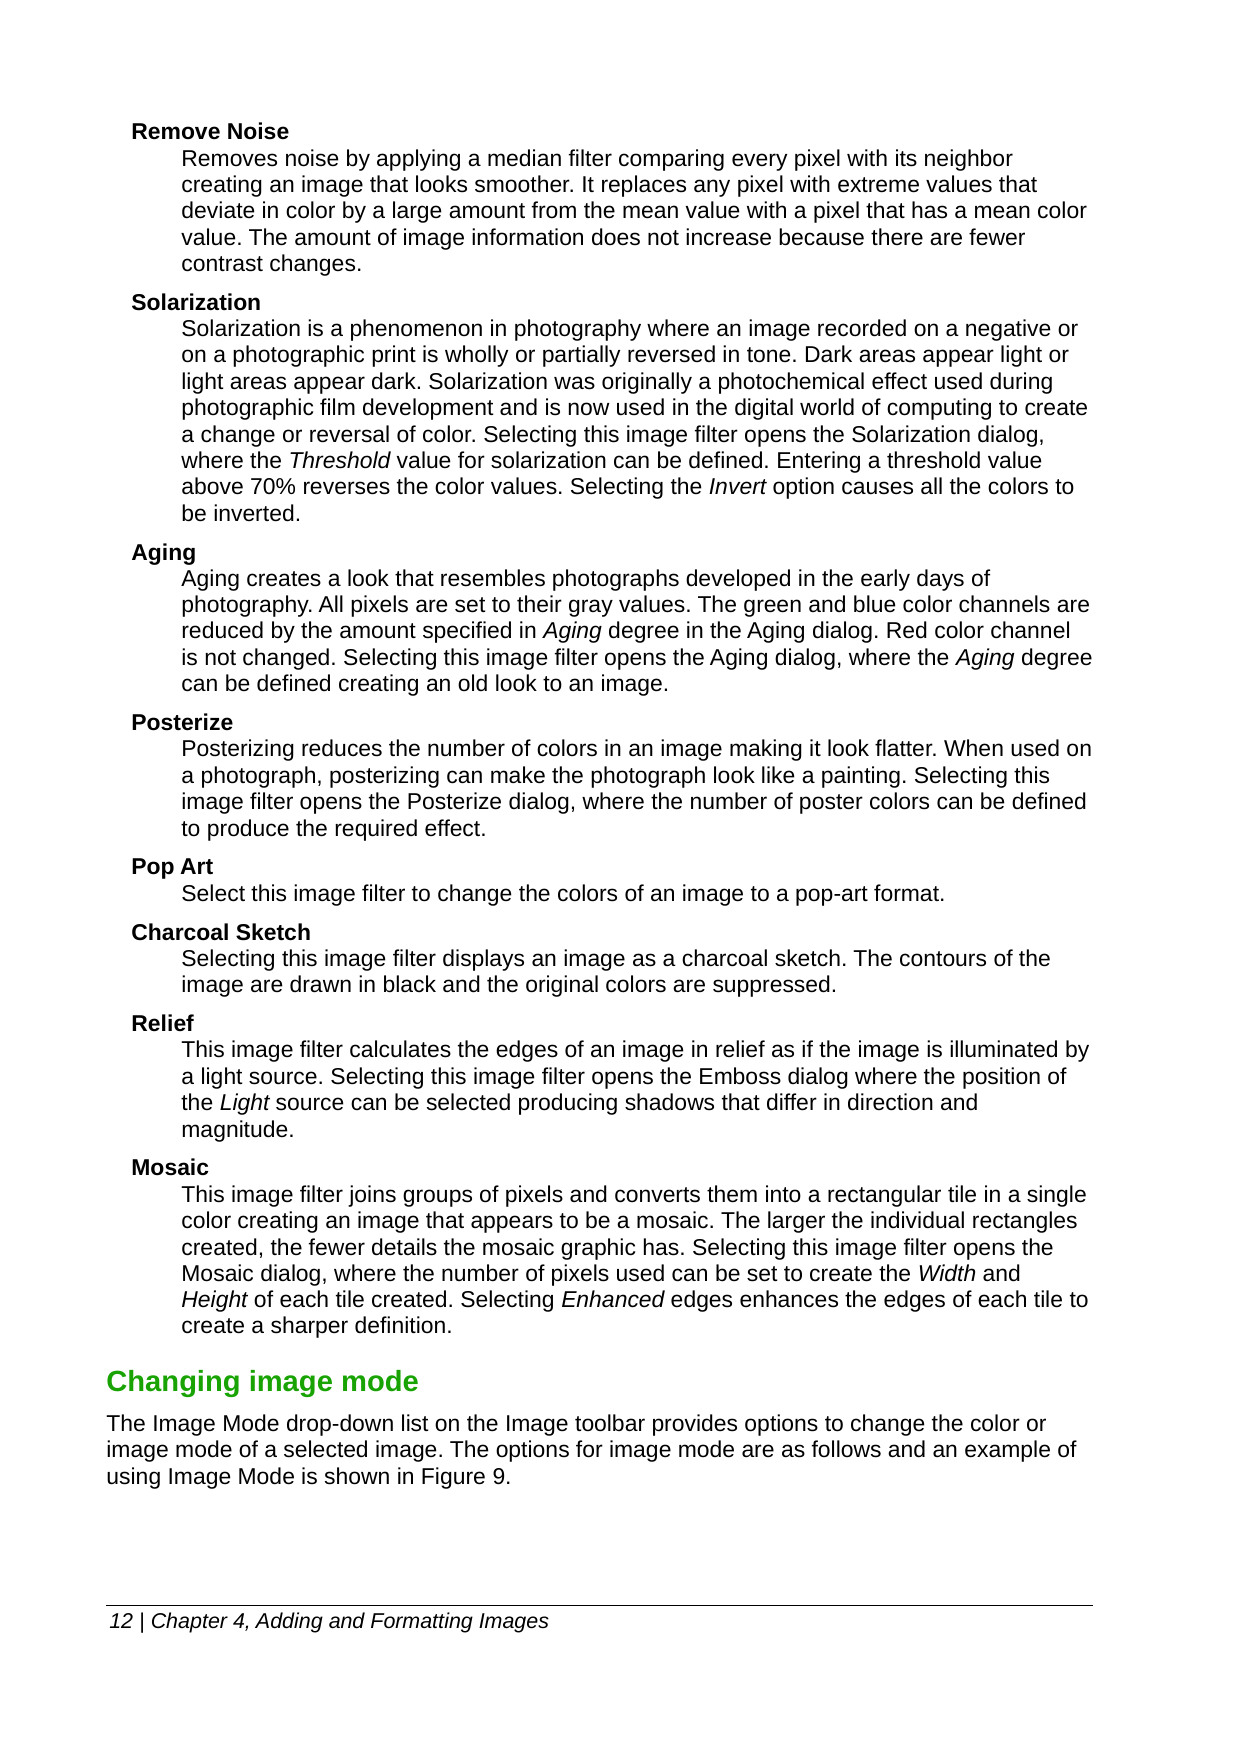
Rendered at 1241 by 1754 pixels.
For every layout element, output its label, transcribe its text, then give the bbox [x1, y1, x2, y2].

text Solarization [131, 289, 1093, 315]
text The Image Mode drop-down list on the Image toolbar provides options to change the color or image mode of a selected image. The options for image mode are as follows and an example of using Image Mode is shown in Figure 9. [106, 1410, 1093, 1489]
text Mosaic [131, 1154, 1093, 1181]
text Posterize [131, 709, 1093, 735]
text Aging creates a look that resembles photographs developed in the early days of photography. All pixels are set to their gray values. The green and blue color channels are reduced by the amount specified in Aging degree in the Aging dialog. Red color channel is not changed. Selecting this image filter opens the Aging dialog, where the Aging degree can be defined creating an old look to an image. [181, 565, 1093, 697]
subtitle Changing image mode [106, 1364, 1093, 1397]
text Solarization is a phenomenon in photography where an image recorded on a negative or on a photographic print is wholly or partially reversed in tone. Dark areas appear light or light areas appear dark. Solarization was originally a photochemical effect used during photographic film development and is now used in the digital world of computing to create a change or reversal of color. Selecting this image filter opens the Solarization dialog, where the Threshold value for solarization can be defined. Entering a threshold value above 70% reverses the color values. Selecting the Invert option causes all the colors to be inverted. [181, 315, 1093, 526]
text Charcoal Sketch [131, 918, 1093, 945]
text Selecting this image filter displays an image as a charcoal sketch. The contours of the image are drawn in black and the original colors are suppressed. [181, 945, 1093, 998]
text Removes noise by applying a median filter comparing every pixel with its neighbor creating an image that looks smoother. It replaces any pixel with extreme values that deviate in color by a large amount from the mean value with a pixel that has a mean color value. The amount of image information does not increase because there are fewer contrast changes. [181, 144, 1093, 276]
text This image filter calculates the edges of an image in relief as if the image is illuminated by a light source. Selecting this image filter opens the Emboss dialog where the position of the Light source can be selected producing shadows that differ in direction and magnitude. [181, 1036, 1093, 1142]
text Posterizing reduces the number of colors in an image making it look flatter. When used on a photograph, posterizing can make the photograph look like a painting. Selecting this image filter opens the Posterize dialog, where the number of poster colors can be defined to produce the required effect. [181, 735, 1093, 841]
text Aging [131, 538, 1093, 565]
text Relief [131, 1010, 1093, 1036]
text This image filter joins groups of pixels and converts them into a rectangular tile in a single color creating an image that appears to be a mosaic. The larger the individual rectangles created, the fewer details the mosaic graphic has. Selecting this image filter opens the Mosaic dialog, where the number of pixels used can be set to create the Width and Height of each tile created. Selecting Enhanced edges enhances the edges of each tile to create a sharper definition. [181, 1181, 1093, 1339]
text Remove Noise [131, 118, 1093, 144]
text Select this image filter to change the colors of an image to a pop-art format. [181, 880, 1093, 906]
text Pop Art [131, 853, 1093, 880]
